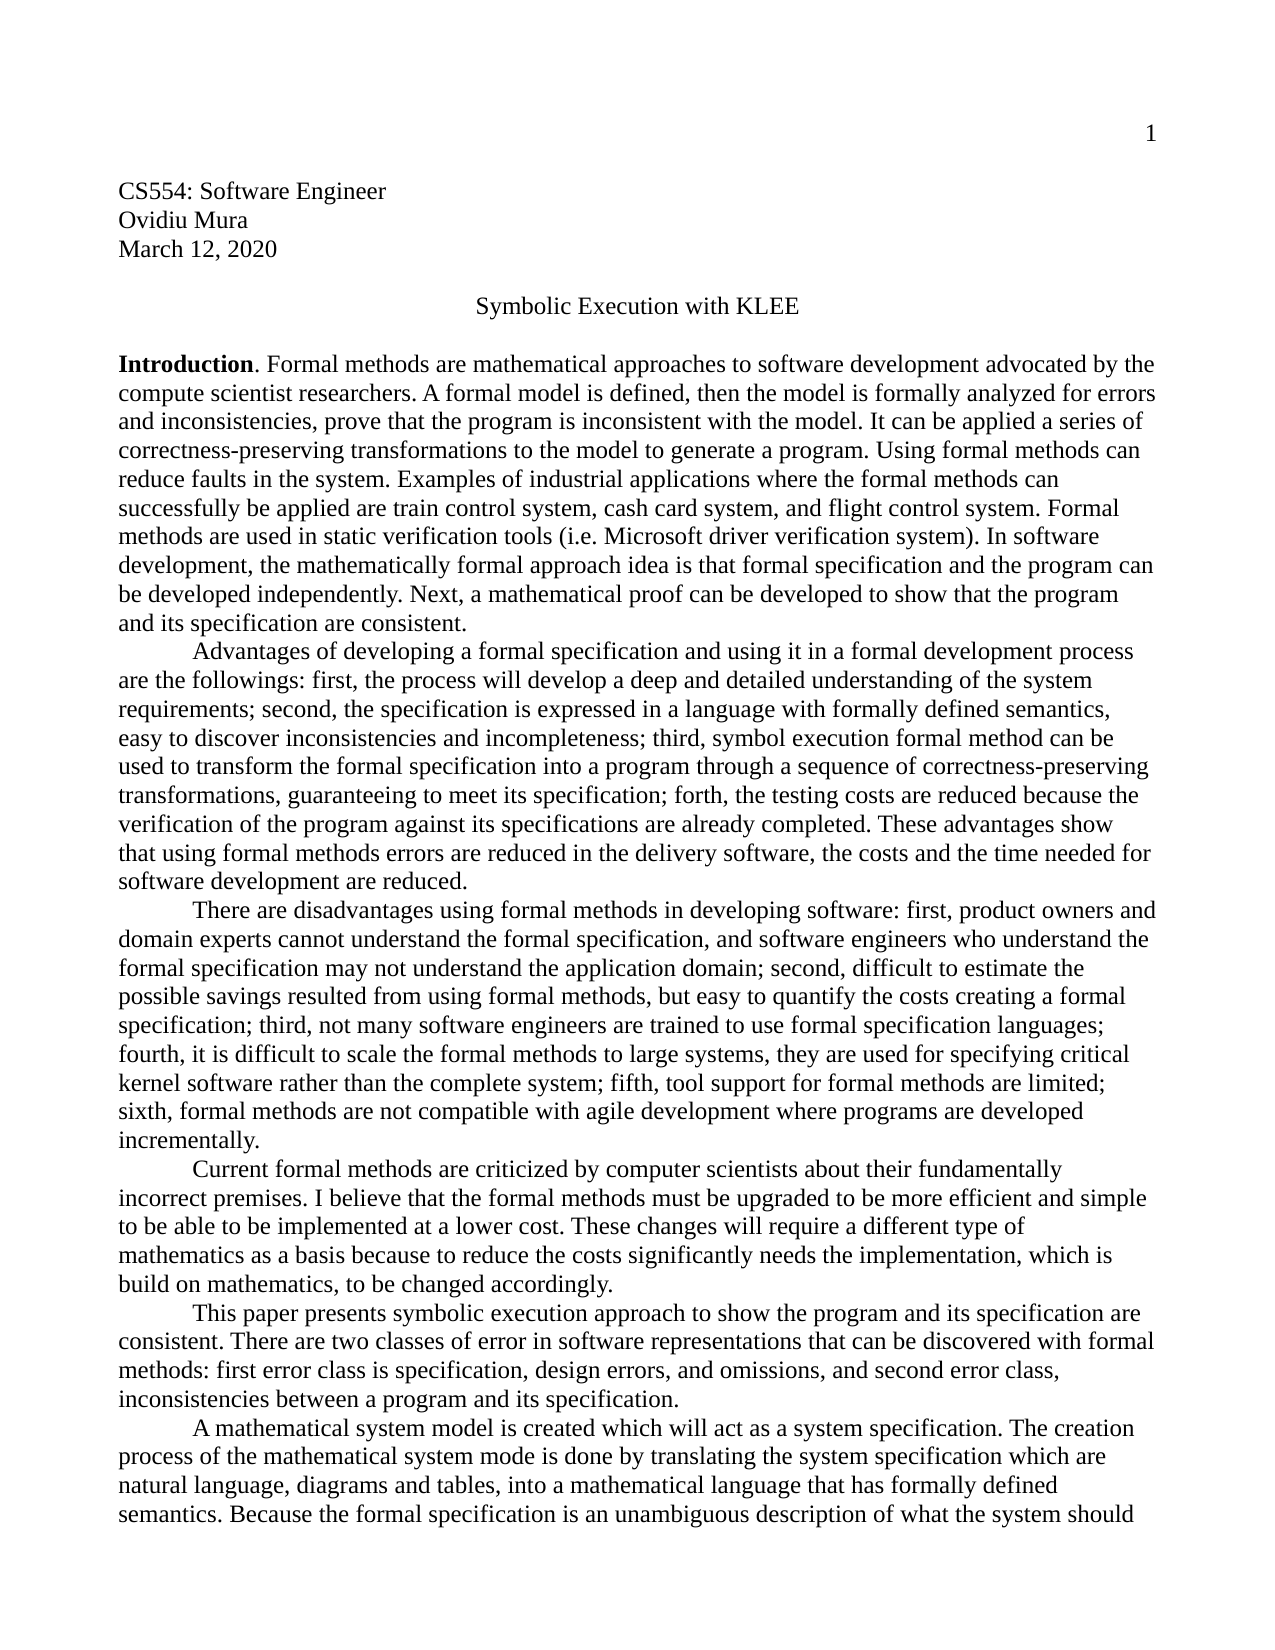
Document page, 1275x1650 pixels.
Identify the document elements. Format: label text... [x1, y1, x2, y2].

text Symbolic Execution with KLEE [118, 291, 1157, 320]
text CS554: Software Engineer [118, 176, 1157, 205]
text March 12, 2020 [118, 234, 1157, 263]
text Ovidiu Mura [118, 205, 1157, 234]
text There are disadvantages using formal methods in developing software: first, product owners and domain experts cannot understand the formal specification, and software engineers who understand the formal specification may not understand the application domain; second, difficult to estimate the possible savings resulted from using formal methods, but easy to quantify the costs creating a formal specification; third, not many software engineers are trained to use formal specification languages; fourth, it is difficult to scale the formal methods to large systems, they are used for specifying critical kernel software rather than the complete system; fifth, tool support for formal methods are limited; sixth, formal methods are not compatible with agile development where programs are developed incrementally. [118, 895, 1157, 1154]
text A mathematical system model is created which will act as a system specification. The creation process of the mathematical system mode is done by translating the system specification which are natural language, diagrams and tables, into a mathematical language that has formally defined semantics. Because the formal specification is an unambiguous description of what the system should [118, 1413, 1157, 1528]
text This paper presents symbolic execution approach to show the program and its specification are consistent. There are two classes of error in software representations that can be discovered with formal methods: first error class is specification, design errors, and omissions, and second error class, inconsistencies between a program and its specification. [118, 1298, 1157, 1413]
text Current formal methods are criticized by computer scientists about their fundamentally incorrect premises. I believe that the formal methods must be upgraded to be more efficient and simple to be able to be implemented at a lower cost. These changes will require a different type of mathematics as a basis because to reduce the costs significantly needs the implementation, which is build on mathematics, to be changed accordingly. [118, 1154, 1157, 1298]
text Advantages of developing a formal specification and using it in a formal development process are the followings: first, the process will develop a deep and detailed understanding of the system requirements; second, the specification is expressed in a language with formally defined semantics, easy to discover inconsistencies and incompleteness; third, symbol execution formal method can be used to transform the formal specification into a program through a sequence of correctness-preserving transformations, guaranteeing to meet its specification; forth, the testing costs are reduced because the verification of the program against its specifications are already completed. These advantages show that using formal methods errors are reduced in the delivery software, the costs and the time needed for software development are reduced. [118, 636, 1157, 895]
text Introduction. Formal methods are mathematical approaches to software development advocated by the compute scientist researchers. A formal model is defined, then the model is formally analyzed for errors and inconsistencies, prove that the program is inconsistent with the model. It can be applied a series of correctness-preserving transformations to the model to generate a program. Using formal methods can reduce faults in the system. Examples of industrial applications where the formal methods can successfully be applied are train control system, cash card system, and flight control system. Formal methods are used in static verification tools (i.e. Microsoft driver verification system). In software development, the mathematically formal approach idea is that formal specification and the program can be developed independently. Next, a mathematical proof can be developed to show that the program and its specification are consistent. [118, 349, 1157, 636]
